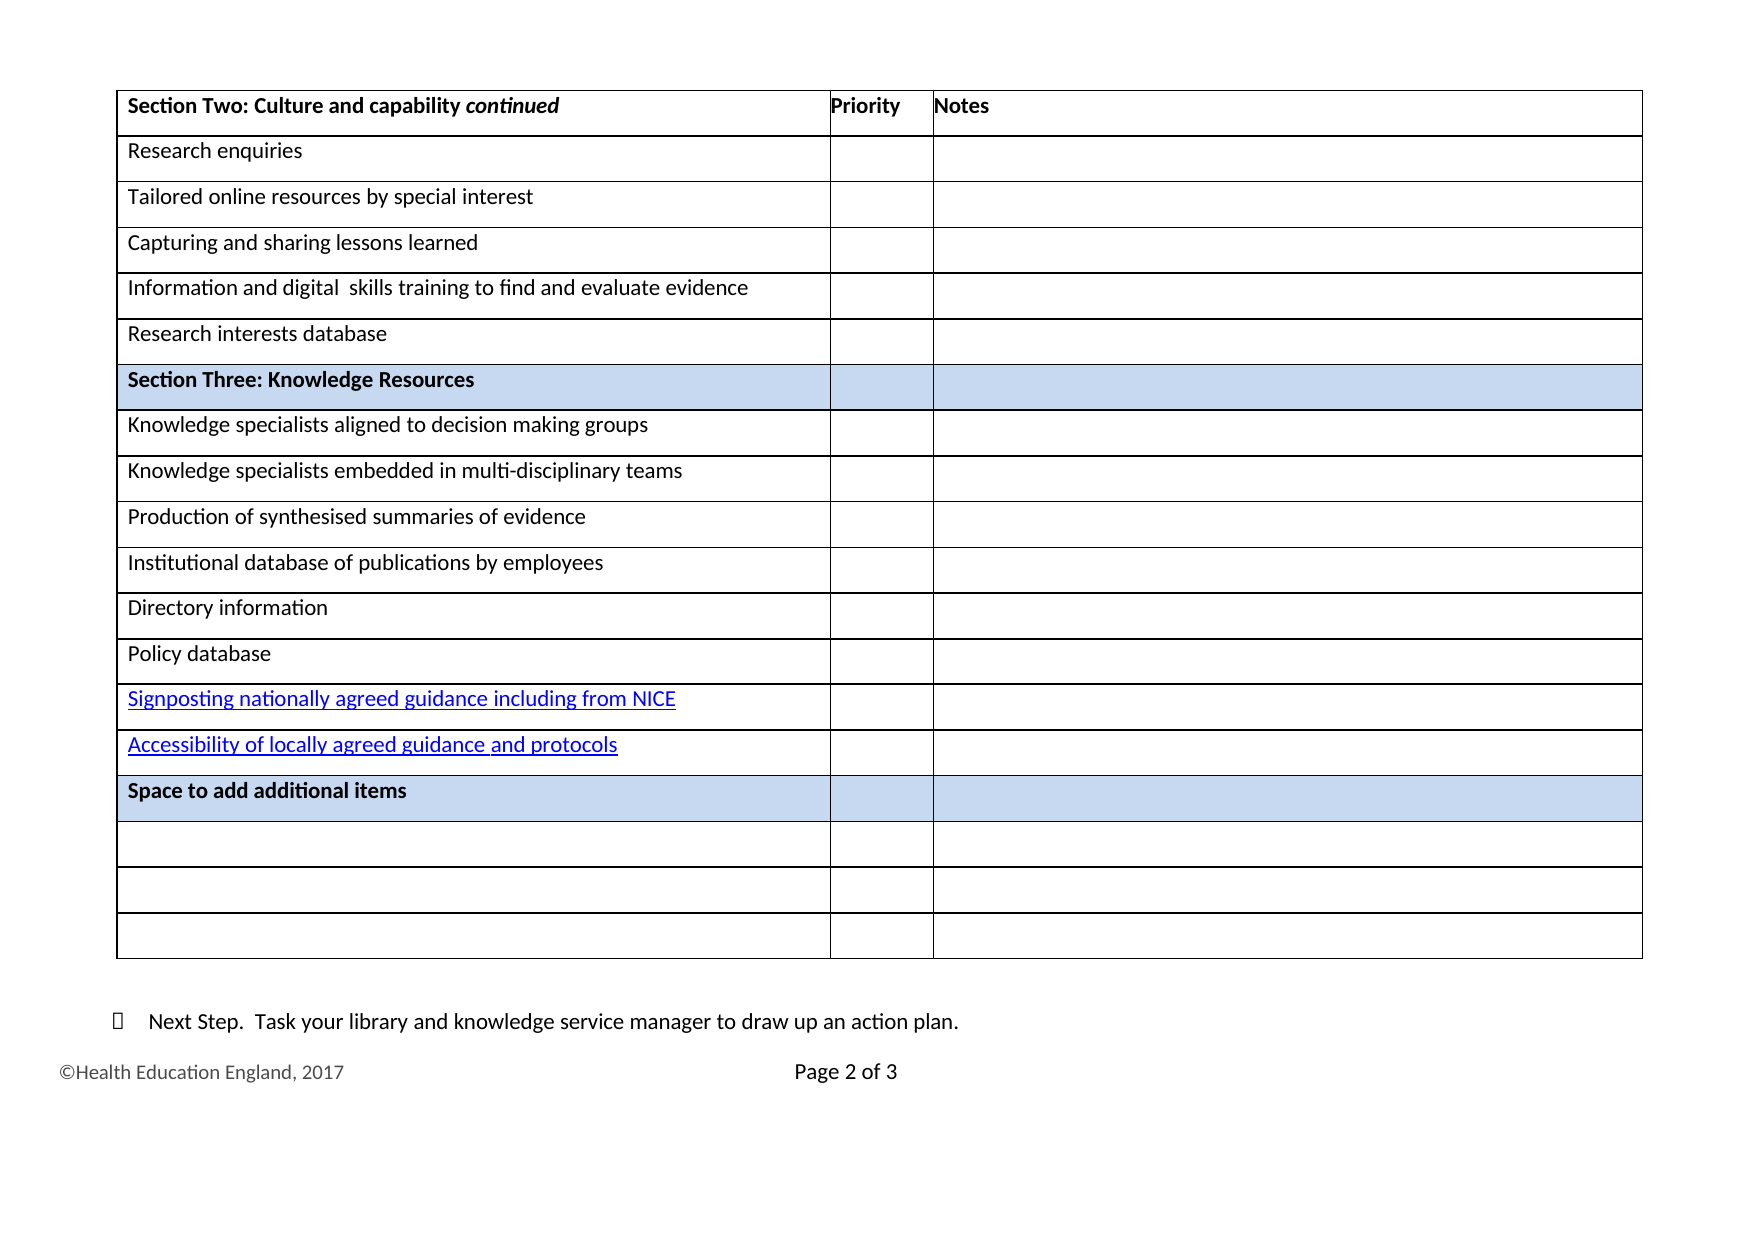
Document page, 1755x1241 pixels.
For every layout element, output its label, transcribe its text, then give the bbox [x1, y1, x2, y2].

table_cell [831, 320, 933, 364]
table_cell [831, 640, 933, 683]
table_cell [118, 868, 830, 912]
table_cell [831, 411, 933, 455]
table_cell [831, 548, 933, 592]
table_cell [831, 685, 933, 729]
table_cell [831, 731, 933, 775]
table_cell [118, 822, 830, 866]
table_cell [934, 457, 1642, 501]
table_cell Accessibility of locally agreed guidance and protocols [118, 731, 830, 775]
table_cell [934, 868, 1642, 912]
table_cell [934, 822, 1642, 866]
table_cell [934, 502, 1642, 546]
table_cell [934, 594, 1642, 638]
table_cell Institutional database of publications by employees [118, 548, 830, 592]
table_cell Directory information [118, 594, 830, 638]
table_cell [831, 822, 933, 866]
table_cell [934, 320, 1642, 364]
table_cell [934, 182, 1642, 227]
table_cell [934, 776, 1642, 821]
table_cell Space to add additional items [118, 776, 830, 821]
table_cell [831, 868, 933, 912]
table_cell [934, 640, 1642, 683]
table_cell [934, 731, 1642, 775]
table_cell [831, 457, 933, 501]
table_cell Research interests database [118, 320, 830, 364]
table_cell [831, 274, 933, 318]
table_cell [831, 228, 933, 272]
table_cell [831, 137, 933, 181]
table_cell [934, 685, 1642, 729]
table_cell [934, 914, 1642, 958]
table_cell Knowledge specialists embedded in multi-disciplinary teams [118, 457, 830, 501]
table_cell Research enquiries [118, 137, 830, 181]
table_cell Tailored online resources by special interest [118, 182, 830, 227]
table_cell Knowledge specialists aligned to decision making groups [118, 411, 830, 455]
list Next Step. Task your library and knowledge service manager to draw up an action plan. [111, 1005, 1680, 1036]
table_cell [831, 182, 933, 227]
table_cell [934, 365, 1642, 409]
table_cell [831, 502, 933, 546]
table_cell [831, 365, 933, 409]
table_cell [934, 137, 1642, 181]
table_cell [934, 411, 1642, 455]
table_cell Production of synthesised summaries of evidence [118, 502, 830, 546]
table_cell [831, 914, 933, 958]
table_header Priority [831, 91, 933, 135]
table_cell [934, 274, 1642, 318]
table_cell Policy database [118, 640, 830, 683]
table_cell Capturing and sharing lessons learned [118, 228, 830, 272]
table_cell [831, 776, 933, 821]
table_cell [934, 228, 1642, 272]
table_cell [934, 548, 1642, 592]
table_cell [831, 594, 933, 638]
table_cell Section Three: Knowledge Resources [118, 365, 830, 409]
table_header Notes [934, 91, 1642, 135]
table_cell Signposting nationally agreed guidance including from NICE [118, 685, 830, 729]
table_cell [118, 914, 830, 958]
table_header Section Two: Culture and capability continued [118, 91, 830, 135]
table_cell Information and digital skills training to find and evaluate evidence [118, 274, 830, 318]
